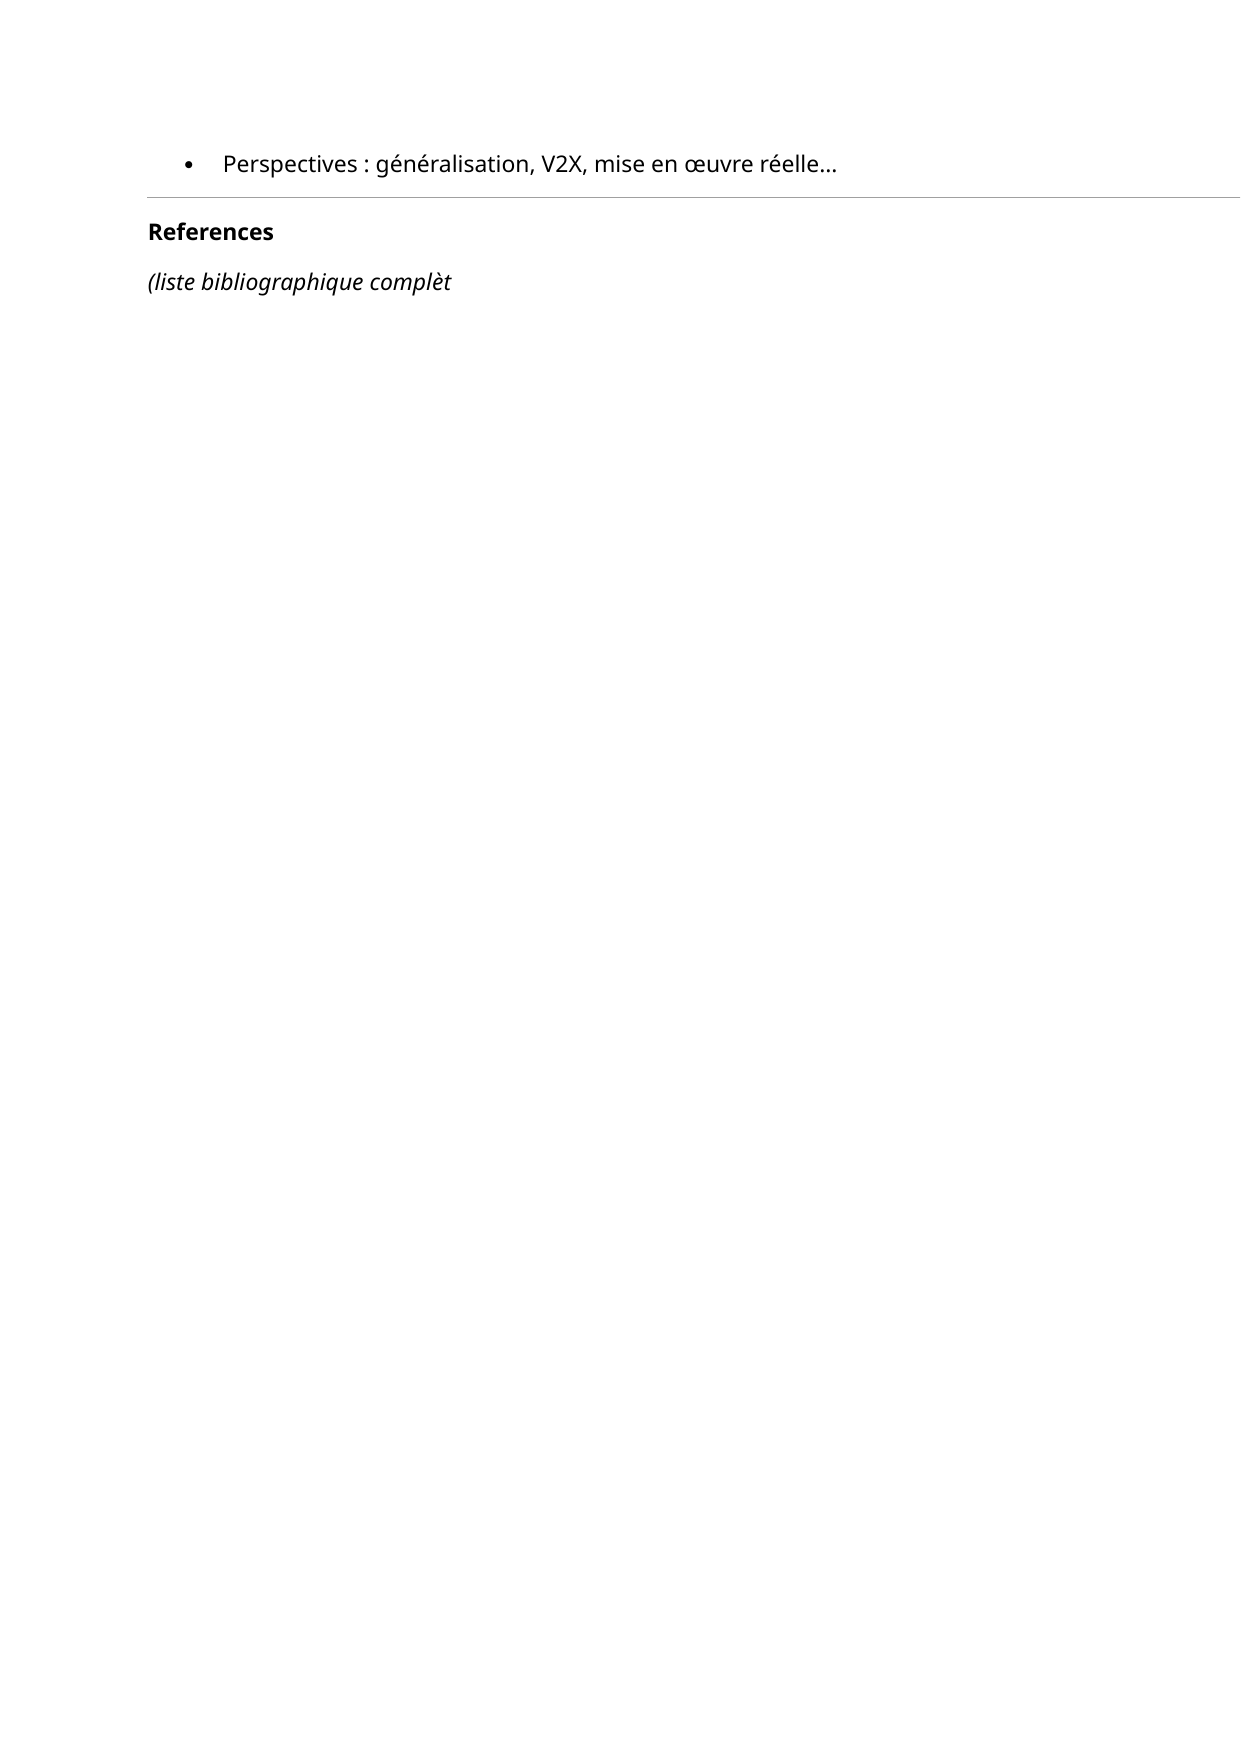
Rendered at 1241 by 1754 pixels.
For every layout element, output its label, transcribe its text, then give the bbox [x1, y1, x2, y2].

text (liste bibliographique complèt [148, 266, 1093, 297]
text References [148, 216, 1093, 247]
list Perspectives : généralisation, V2X, mise en œuvre réelle… [185, 148, 1093, 179]
